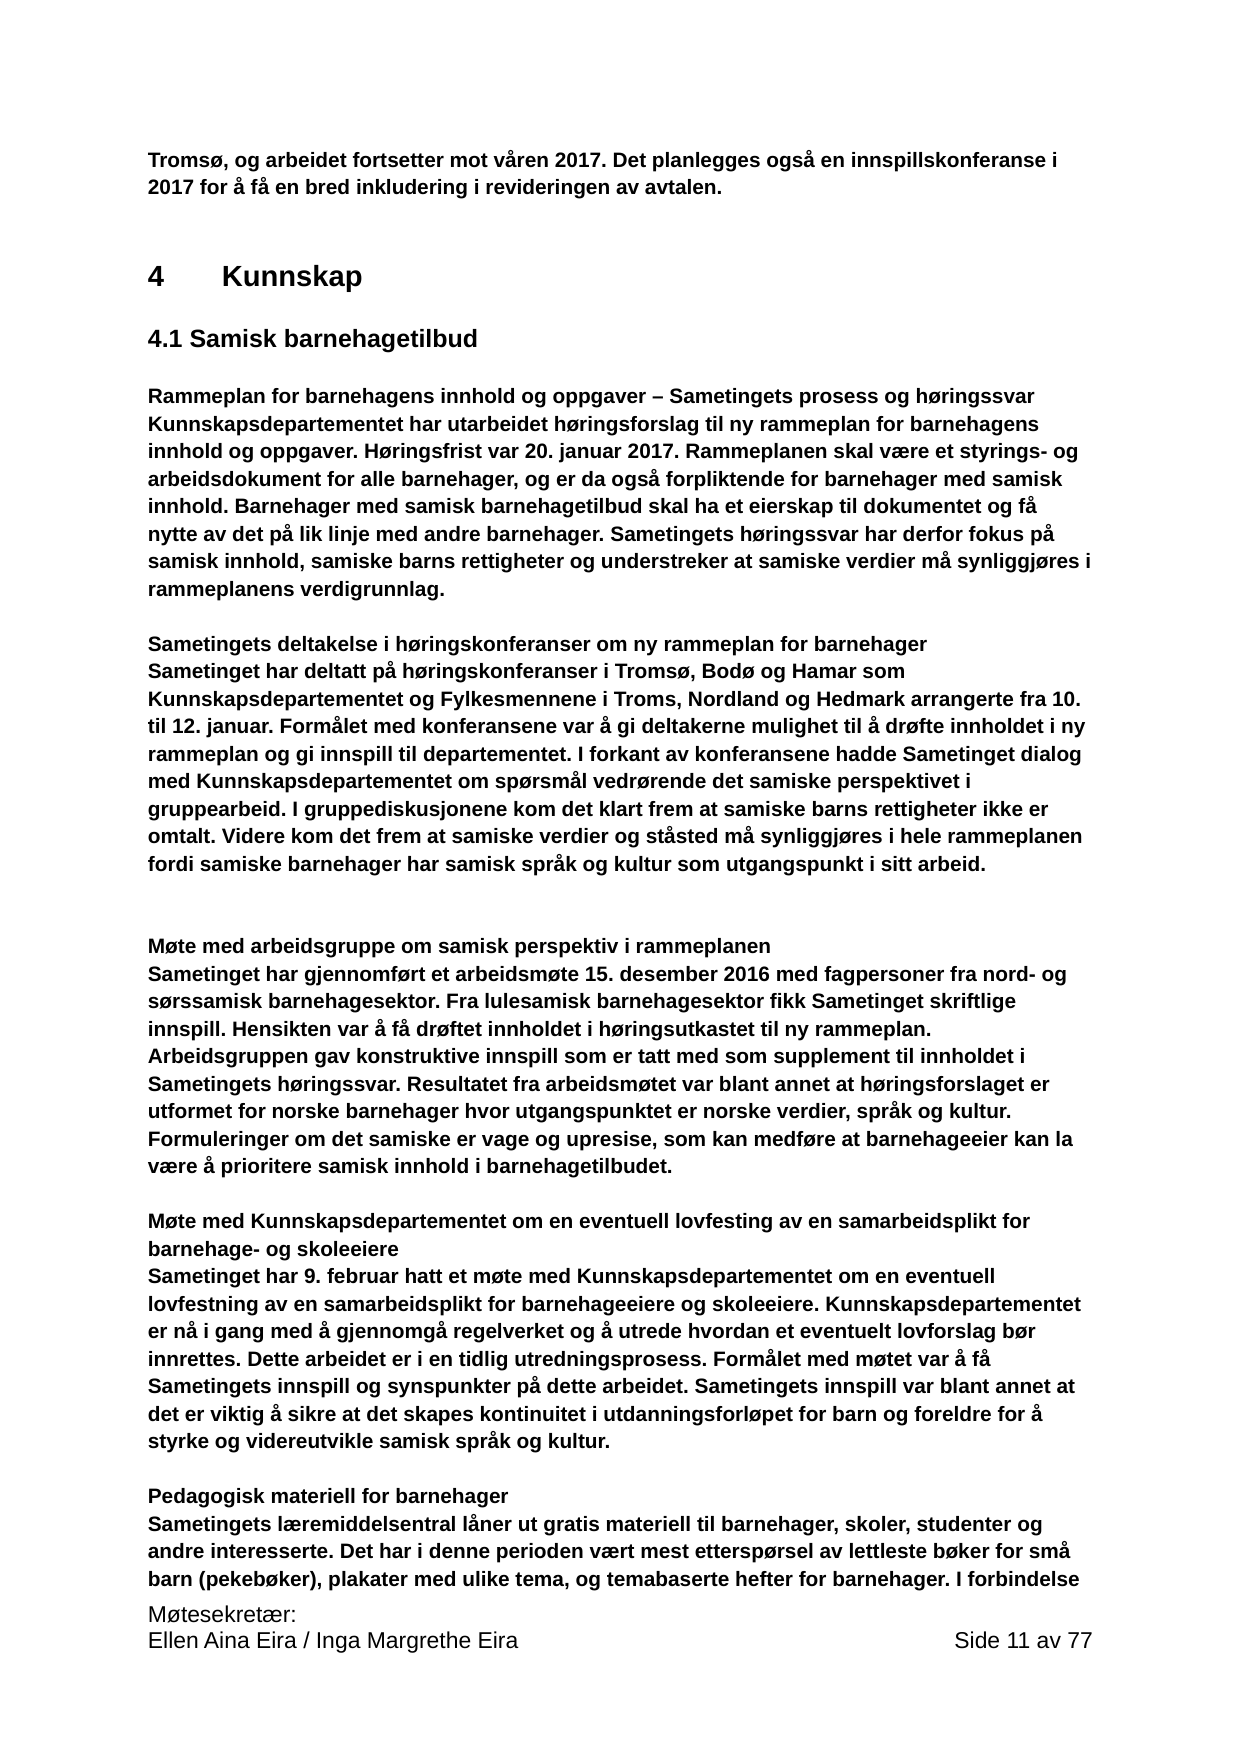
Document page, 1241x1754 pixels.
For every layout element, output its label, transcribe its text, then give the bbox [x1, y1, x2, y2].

table_header Tromsø, og arbeidet fortsetter mot våren 2017. Det planlegges også en innspillskonferanse i 2017 for å få en bred inkludering i revideringen av avtalen. 4 Kunnskap 4.1 Samisk barnehagetilbud Rammeplan for barnehagens innhold og oppgaver – Sametingets prosess og høringssvar Kunnskapsdepartementet har utarbeidet høringsforslag til ny rammeplan for barnehagens innhold og oppgaver. Høringsfrist var 20. januar 2017. Rammeplanen skal være et styrings- og arbeidsdokument for alle barnehager, og er da også forpliktende for barnehager med samisk innhold. Barnehager med samisk barnehagetilbud skal ha et eierskap til dokumentet og få nytte av det på lik linje med andre barnehager. Sametingets høringssvar har derfor fokus på samisk innhold, samiske barns rettigheter og understreker at samiske verdier må synliggjøres i rammeplanens verdigrunnlag. Sametingets deltakelse i høringskonferanser om ny rammeplan for barnehager Sametinget har deltatt på høringskonferanser i Tromsø, Bodø og Hamar som Kunnskapsdepartementet og Fylkesmennene i Troms, Nordland og Hedmark arrangerte fra 10. til 12. januar. Formålet med konferansene var å gi deltakerne mulighet til å drøfte innholdet i ny rammeplan og gi innspill til departementet. I forkant av konferansene hadde Sametinget dialog med Kunnskapsdepartementet om spørsmål vedrørende det samiske perspektivet i gruppearbeid. I gruppediskusjonene kom det klart frem at samiske barns rettigheter ikke er omtalt. Videre kom det frem at samiske verdier og ståsted må synliggjøres i hele rammeplanen fordi samiske barnehager har samisk språk og kultur som utgangspunkt i sitt arbeid. Møte med arbeidsgruppe om samisk perspektiv i rammeplanen Sametinget har gjennomført et arbeidsmøte 15. desember 2016 med fagpersoner fra nord- og sørssamisk barnehagesektor. Fra lulesamisk barnehagesektor fikk Sametinget skriftlige innspill. Hensikten var å få drøftet innholdet i høringsutkastet til ny rammeplan. Arbeidsgruppen gav konstruktive innspill som er tatt med som supplement til innholdet i Sametingets høringssvar. Resultatet fra arbeidsmøtet var blant annet at høringsforslaget er utformet for norske barnehager hvor utgangspunktet er norske verdier, språk og kultur. Formuleringer om det samiske er vage og upresise, som kan medføre at barnehageeier kan la være å prioritere samisk innhold i barnehagetilbudet. Møte med Kunnskapsdepartementet om en eventuell lovfesting av en samarbeidsplikt for barnehage- og skoleeiere Sametinget har 9. februar hatt et møte med Kunnskapsdepartementet om en eventuell lovfestning av en samarbeidsplikt for barnehageeiere og skoleeiere. Kunnskapsdepartementet er nå i gang med å gjennomgå regelverket og å utrede hvordan et eventuelt lovforslag bør innrettes. Dette arbeidet er i en tidlig utredningsprosess. Formålet med møtet var å få Sametingets innspill og synspunkter på dette arbeidet. Sametingets innspill var blant annet at det er viktig å sikre at det skapes kontinuitet i utdanningsforløpet for barn og foreldre for å styrke og videreutvikle samisk språk og kultur. Pedagogisk materiell for barnehager Sametingets læremiddelsentral låner ut gratis materiell til barnehager, skoler, studenter og andre interesserte. Det har i denne perioden vært mest etterspørsel av lettleste bøker for små barn (pekebøker), plakater med ulike tema, og temabaserte hefter for barnehager. I forbindelse [136, 148, 1104, 1591]
